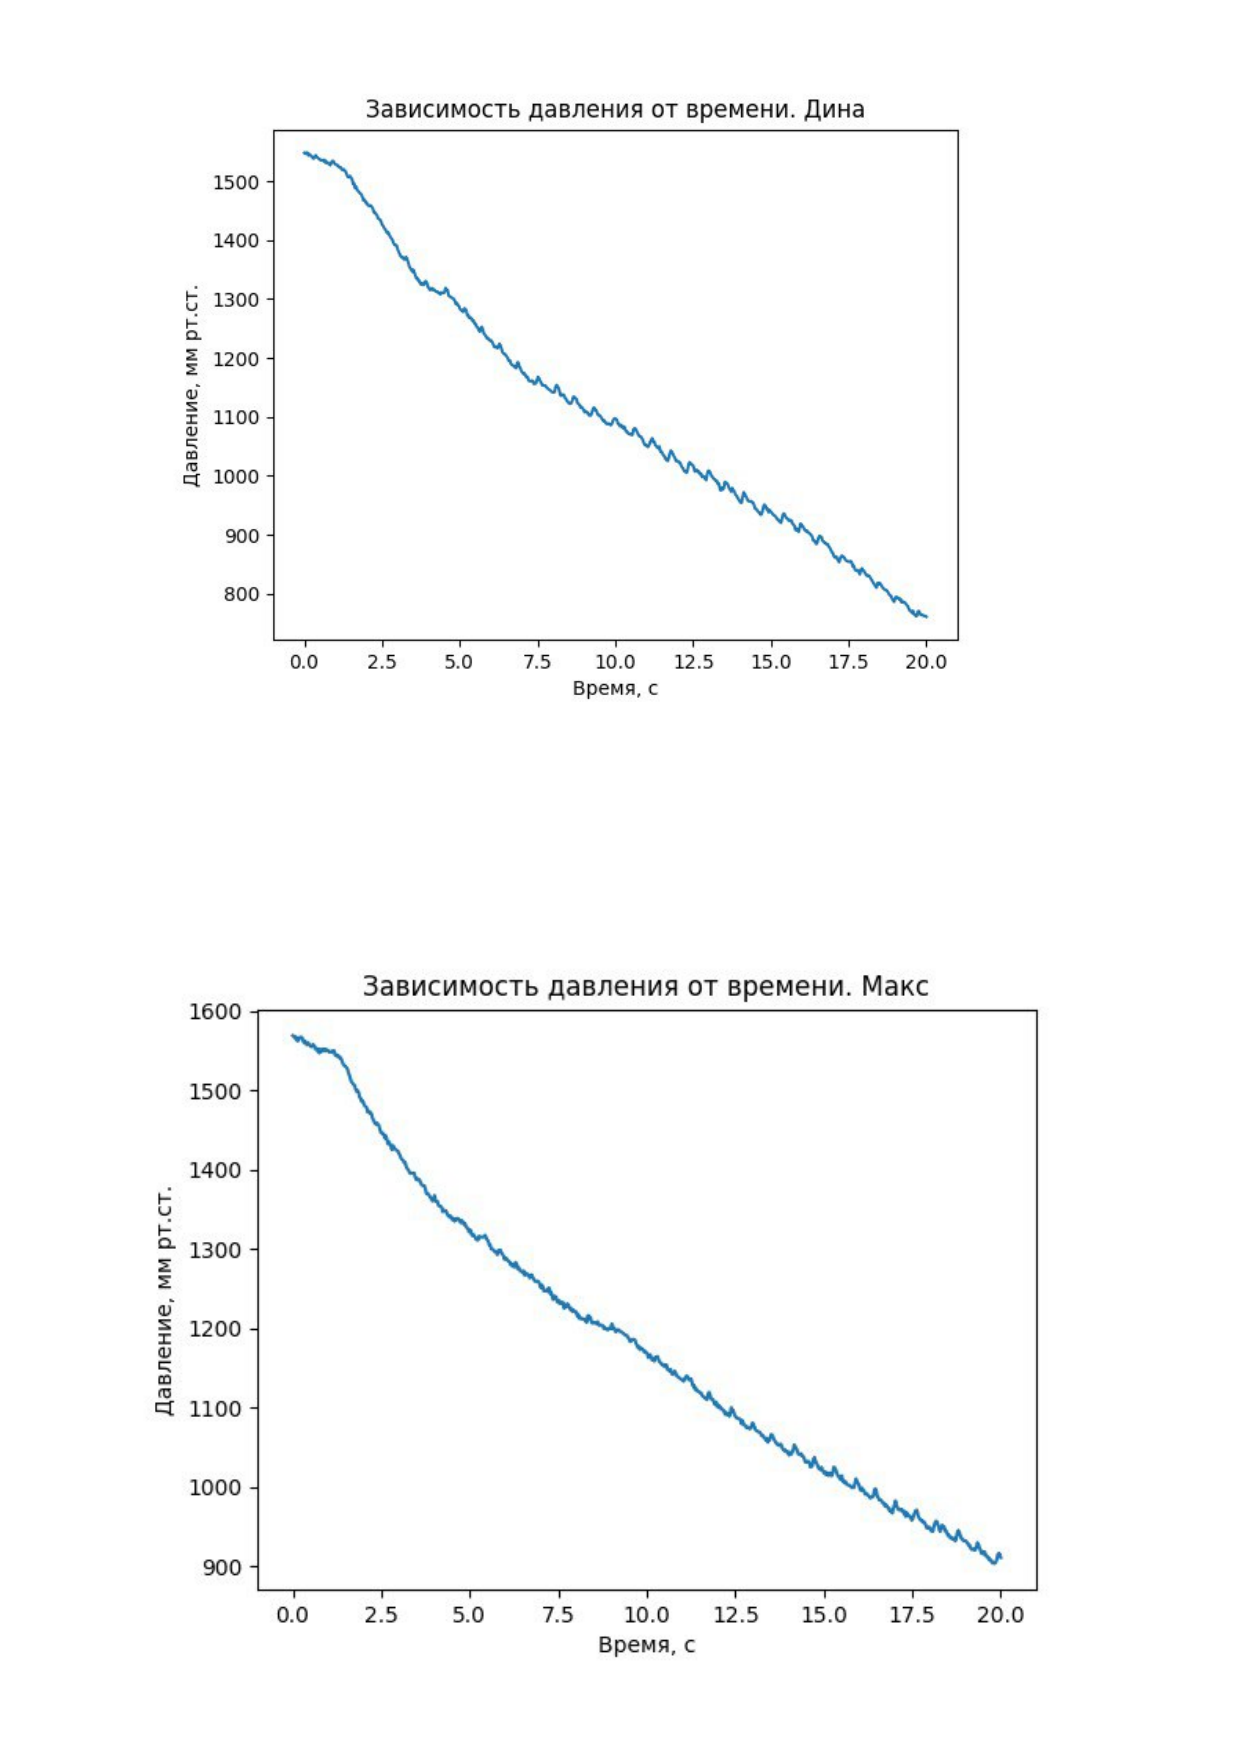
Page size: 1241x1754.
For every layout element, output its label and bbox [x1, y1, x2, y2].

picture [163, 51, 1046, 713]
picture [132, 919, 1137, 1673]
